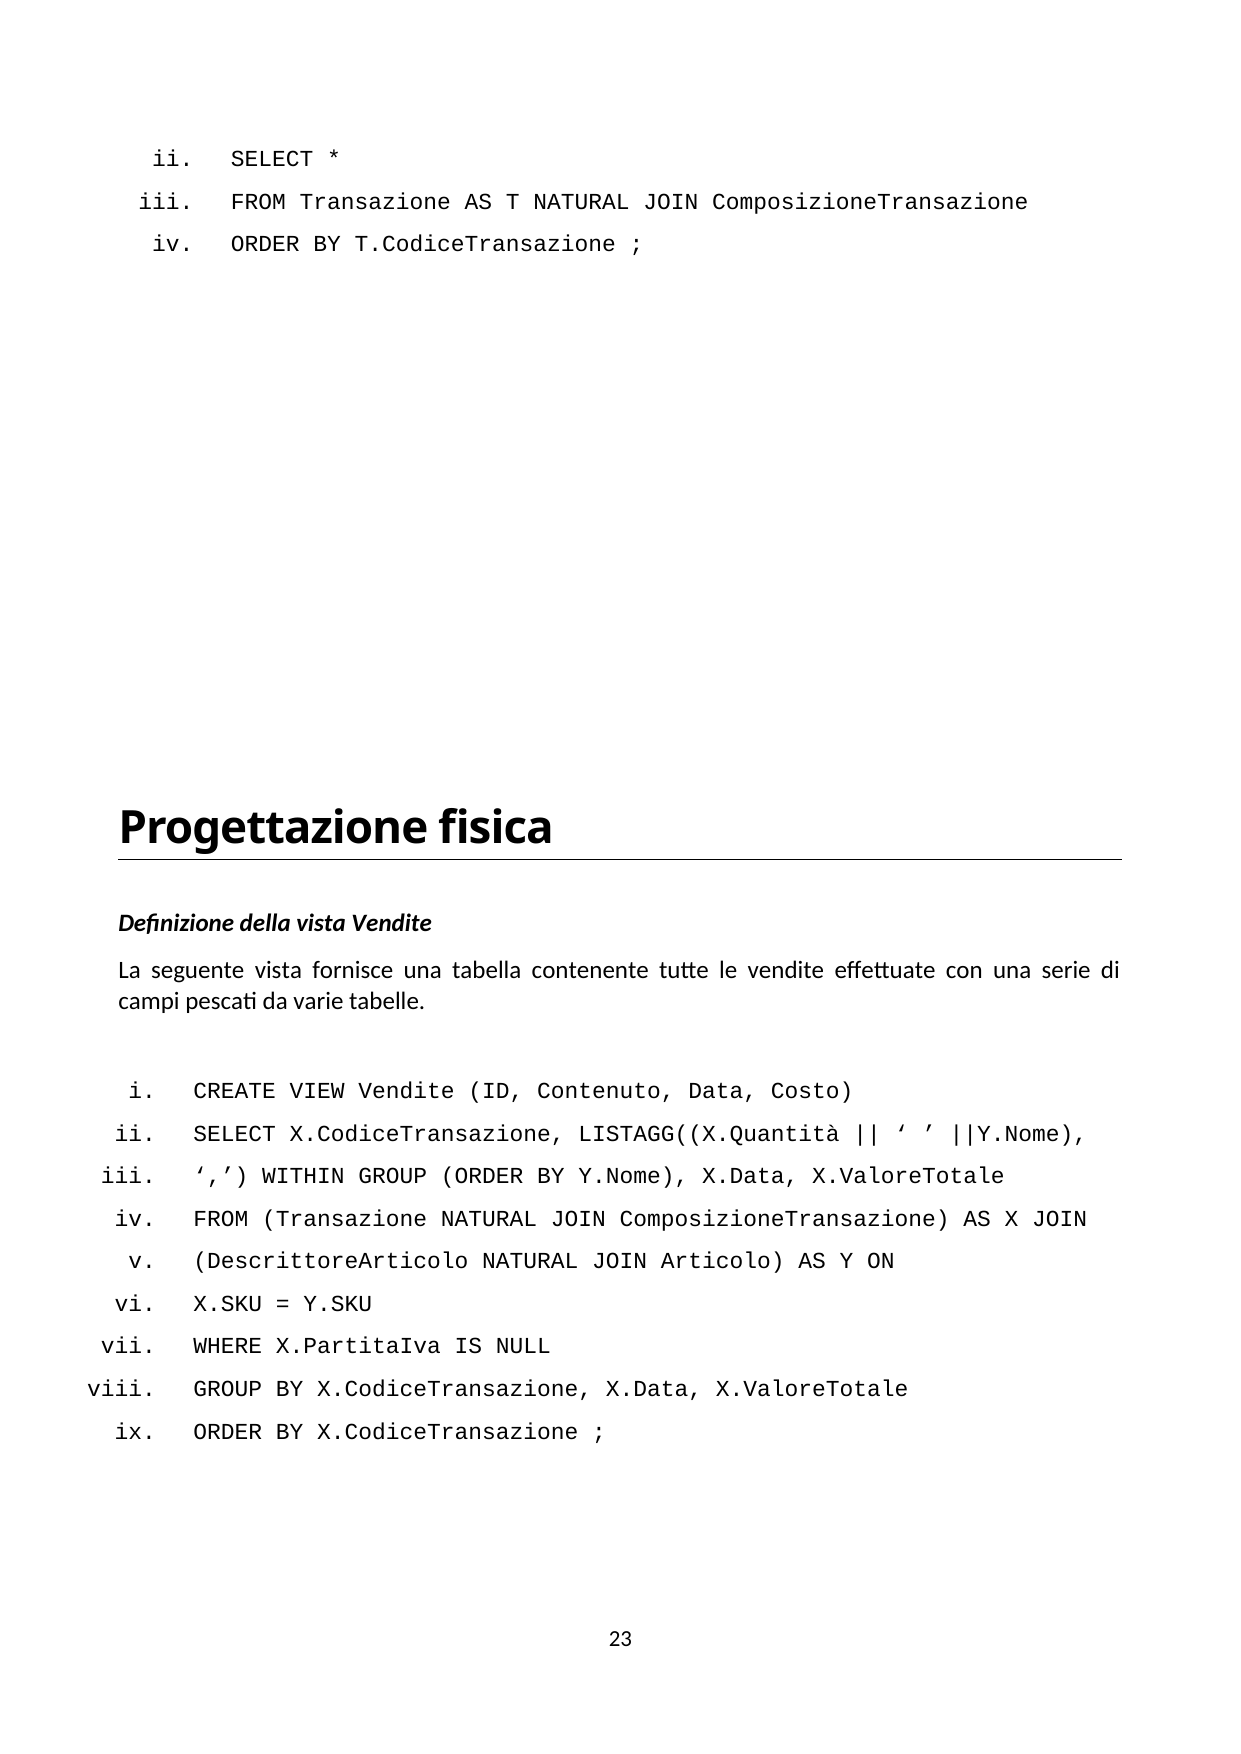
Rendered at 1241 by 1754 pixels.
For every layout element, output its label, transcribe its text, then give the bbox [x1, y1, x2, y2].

list FROM Transazione AS T NATURAL JOIN ComposizioneTransazione [193, 190, 1122, 216]
title Progettazione fisica [118, 794, 1122, 859]
list ORDER BY T.CodiceTransazione ; [193, 233, 1122, 259]
list WHERE X.PartitaIva IS NULL [156, 1335, 1122, 1361]
list SELECT X.CodiceTransazione, LISTAGG((X.Quantità || ‘ ’ ||Y.Nome), [156, 1122, 1122, 1148]
text La seguente vista fornisce una tabella contenente tutte le vendite effettuate con una serie di campi pescati da varie tabelle. [118, 954, 1122, 1015]
list GROUP BY X.CodiceTransazione, X.Data, X.ValoreTotale [156, 1377, 1122, 1403]
list FROM (Transazione NATURAL JOIN ComposizioneTransazione) AS X JOIN [156, 1207, 1122, 1233]
list ‘,’) WITHIN GROUP (ORDER BY Y.Nome), X.Data, X.ValoreTotale [156, 1164, 1122, 1190]
list X.SKU = Y.SKU [156, 1292, 1122, 1318]
list CREATE VIEW Vendite (ID, Contenuto, Data, Costo) [156, 1079, 1122, 1105]
list SELECT * [193, 148, 1122, 173]
list ORDER BY X.CodiceTransazione ; [156, 1420, 1122, 1446]
list (DescrittoreArticolo NATURAL JOIN Articolo) AS Y ON [156, 1250, 1122, 1276]
text Definizione della vista Vendite [118, 907, 1122, 938]
